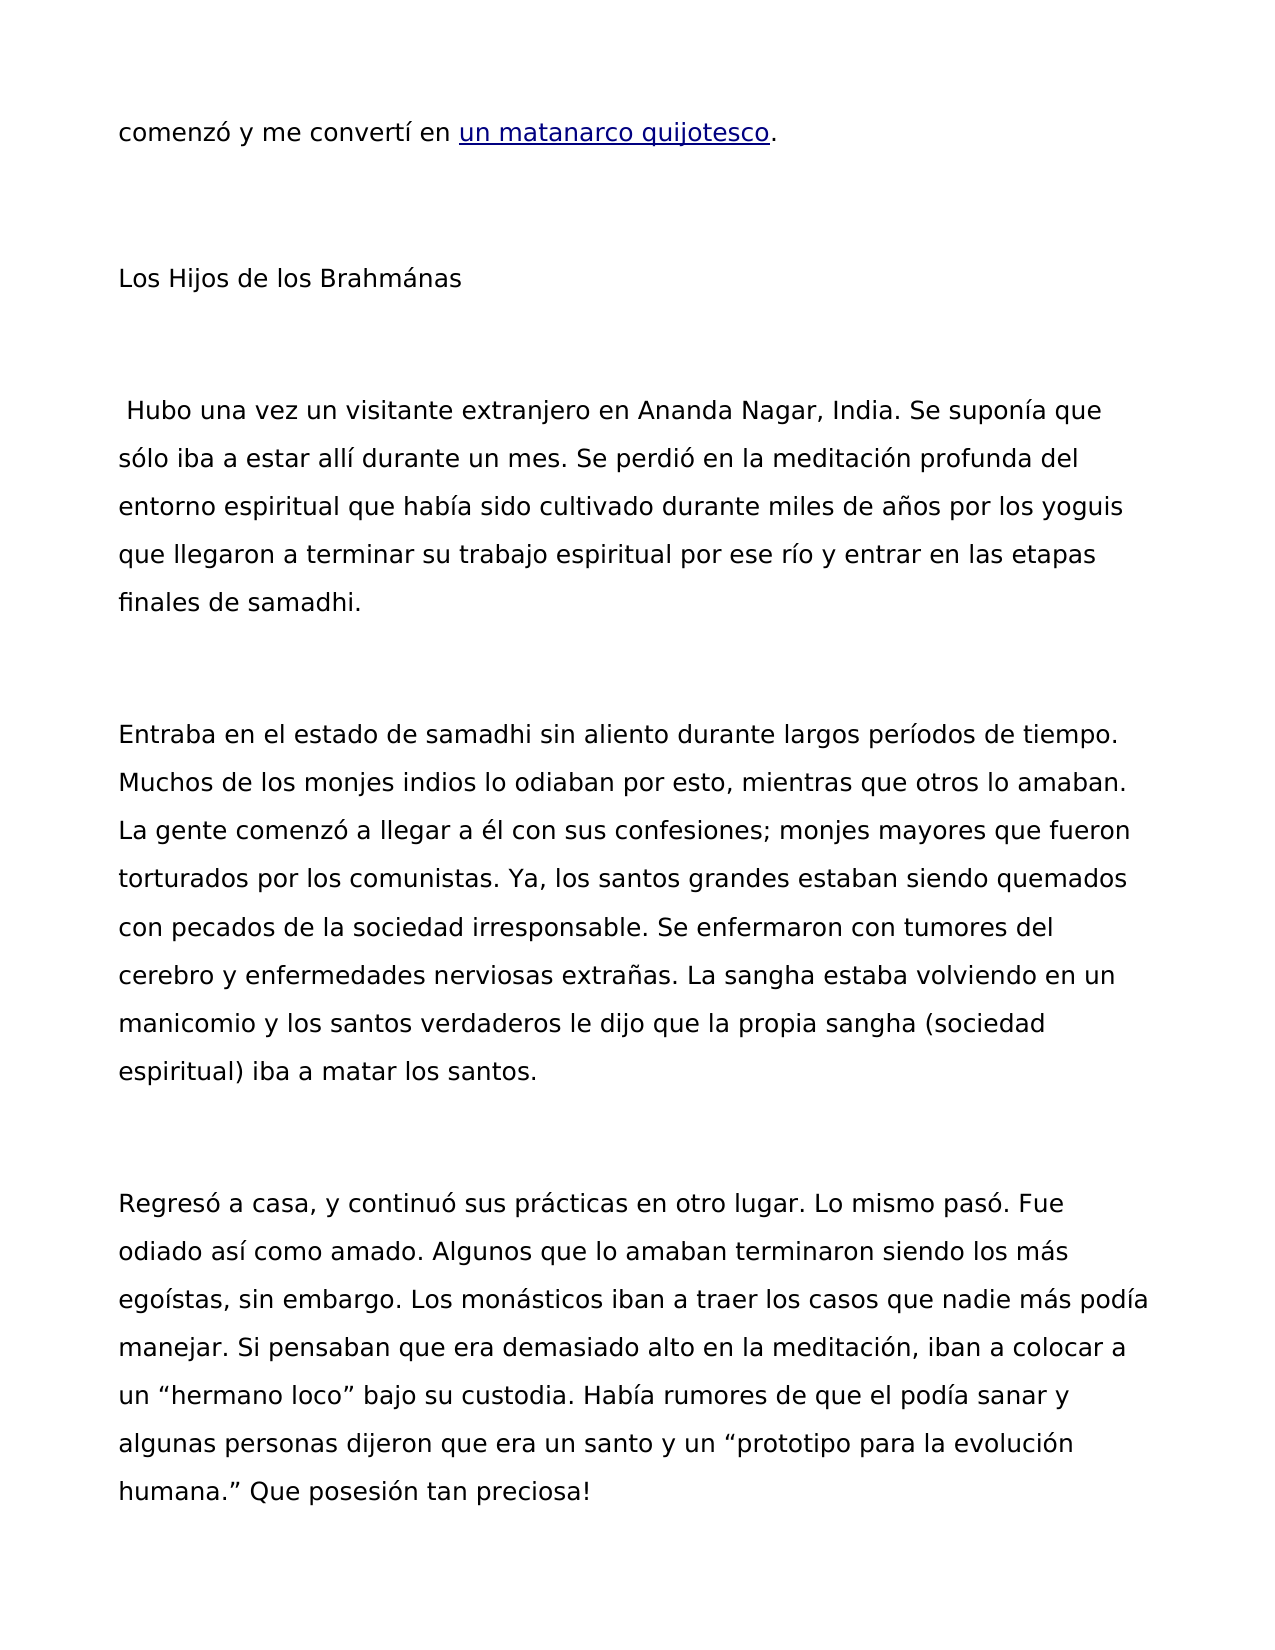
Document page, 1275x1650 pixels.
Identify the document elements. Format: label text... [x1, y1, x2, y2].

text Los Hijos de los Brahmánas [118, 264, 1157, 293]
text Entraba en el estado de samadhi sin aliento durante largos períodos de tiempo. Muchos de los monjes indios lo odiaban por esto, mientras que otros lo amaban. La gente comenzó a llegar a él con sus confesiones; monjes mayores que fueron torturados por los comunistas. Ya, los santos grandes estaban siendo quemados con pecados de la sociedad irresponsable. Se enfermaron con tumores del cerebro y enfermedades nerviosas extrañas. La sangha estaba volviendo en un manicomio y los santos verdaderos le dijo que la propia sangha (sociedad espiritual) iba a matar los santos. [118, 720, 1157, 1086]
text Regresó a casa, y continuó sus prácticas en otro lugar. Lo mismo pasó. Fue odiado así como amado. Algunos que lo amaban terminaron siendo los más egoístas, sin embargo. Los monásticos iban a traer los casos que nadie más podía manejar. Si pensaban que era demasiado alto en la meditación, iban a colocar a un “hermano loco” bajo su custodia. Había rumores de que el podía sanar y algunas personas dijeron que era un santo y un “prototipo para la evolución humana.” Que posesión tan preciosa! [118, 1189, 1157, 1507]
text Hubo una vez un visitante extranjero en Ananda Nagar, India. Se suponía que sólo iba a estar allí durante un mes. Se perdió en la meditación profunda del entorno espiritual que había sido cultivado durante miles de años por los yoguis que llegaron a terminar su trabajo espiritual por ese río y entrar en las etapas finales de samadhi. [118, 396, 1157, 618]
text comenzó y me convertí en un matanarco quijotesco. [118, 118, 1157, 147]
